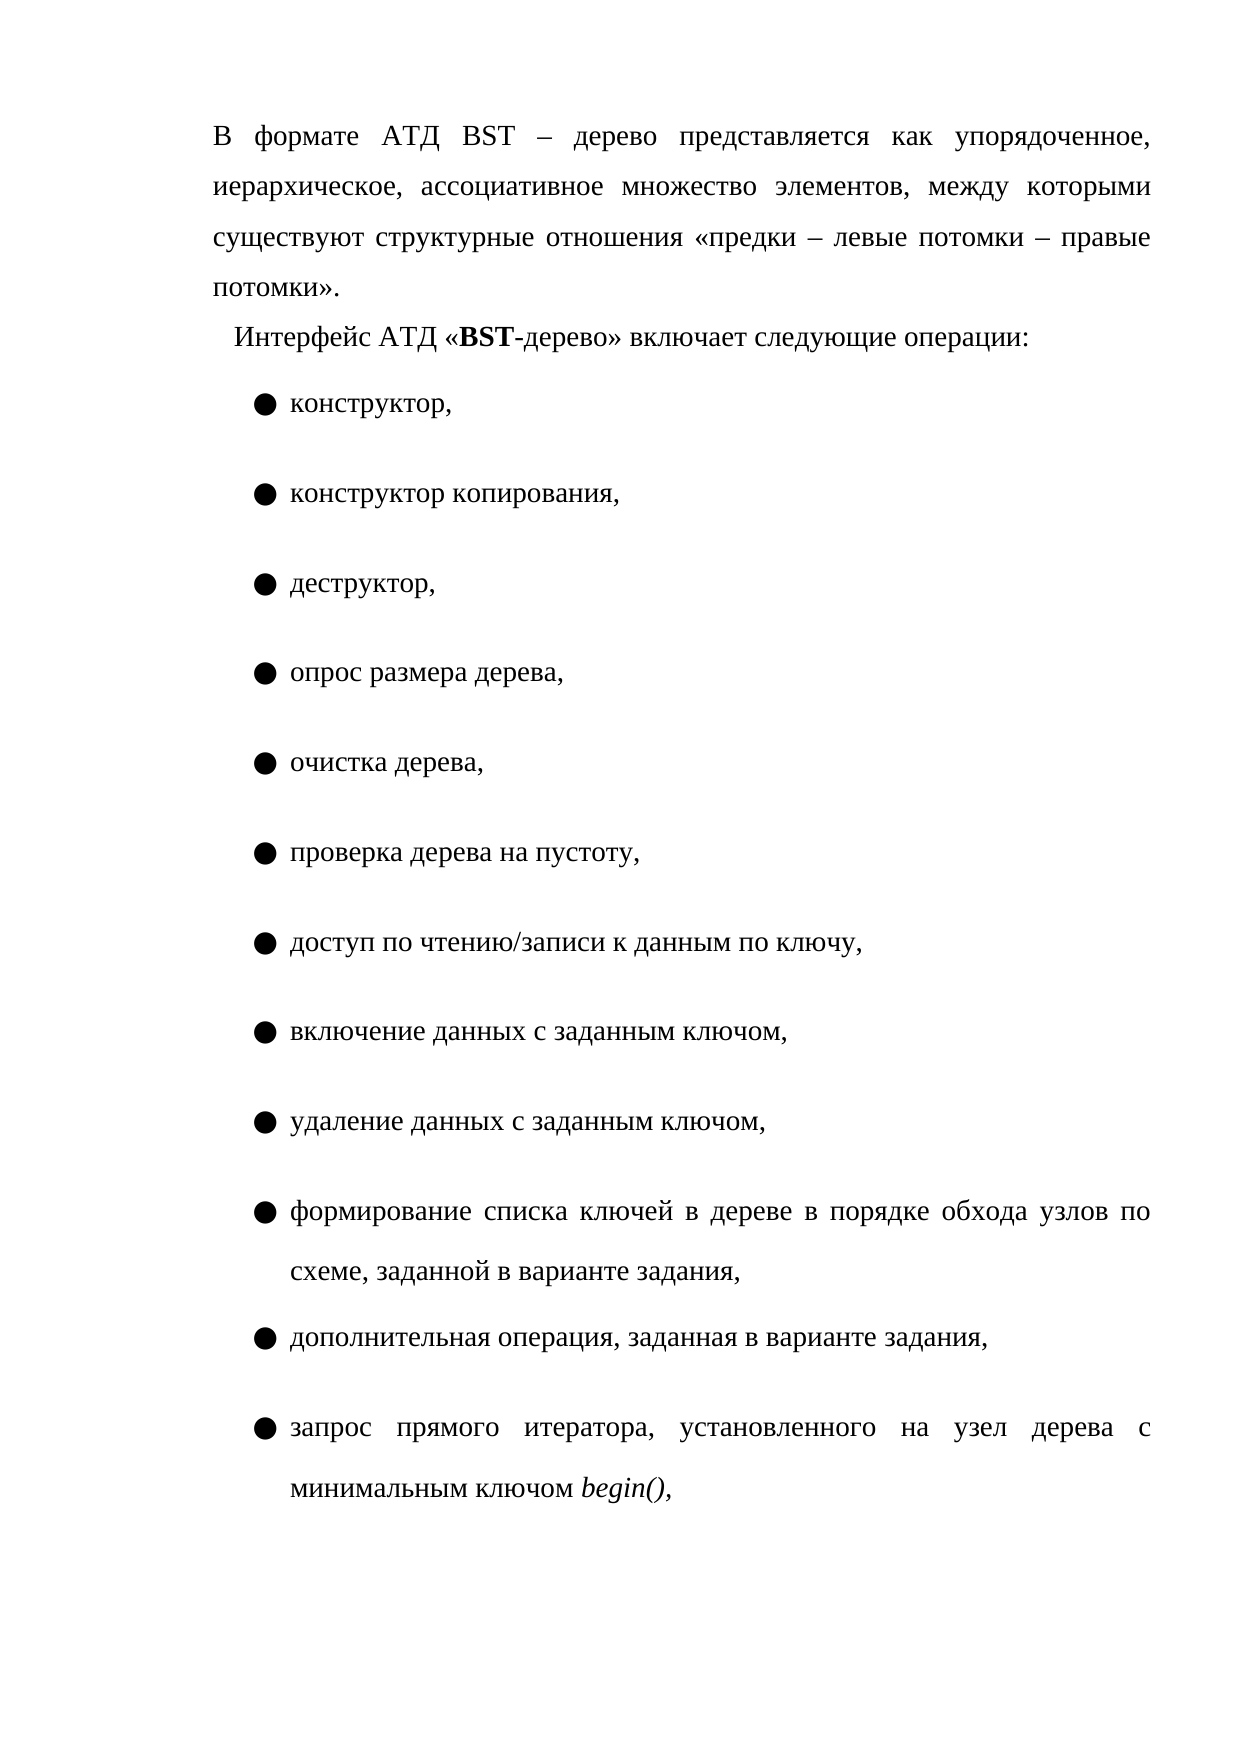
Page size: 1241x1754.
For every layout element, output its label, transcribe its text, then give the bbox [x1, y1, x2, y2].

list деструктор, [252, 549, 1152, 609]
list очистка дерева, [252, 728, 1152, 788]
list дополнительная операция, заданная в варианте задания, [252, 1304, 1152, 1363]
list конструктор копирования, [252, 459, 1152, 519]
text Интерфейс АТД «BST-дерево» включает следующие операции: [213, 319, 1152, 353]
list конструктор, [252, 370, 1152, 429]
list формирование списка ключей в дереве в порядке обхода узлов по схеме, заданной в варианте задания, [252, 1177, 1152, 1287]
list удаление данных с заданным ключом, [252, 1087, 1152, 1147]
list включение данных с заданным ключом, [252, 997, 1152, 1057]
list запрос прямого итератора, установленного на узел дерева с минимальным ключом begin(), [252, 1393, 1152, 1503]
list опрос размера дерева, [252, 639, 1152, 698]
list доступ по чтению/записи к данным по ключу, [252, 908, 1152, 968]
list проверка дерева на пустоту, [252, 818, 1152, 878]
text В формате АТД BST – дерево представляется как упорядоченное, иерархическое, ассоциативное множество элементов, между которыми существуют структурные отношения «предки – левые потомки – правые потомки». [213, 118, 1152, 303]
